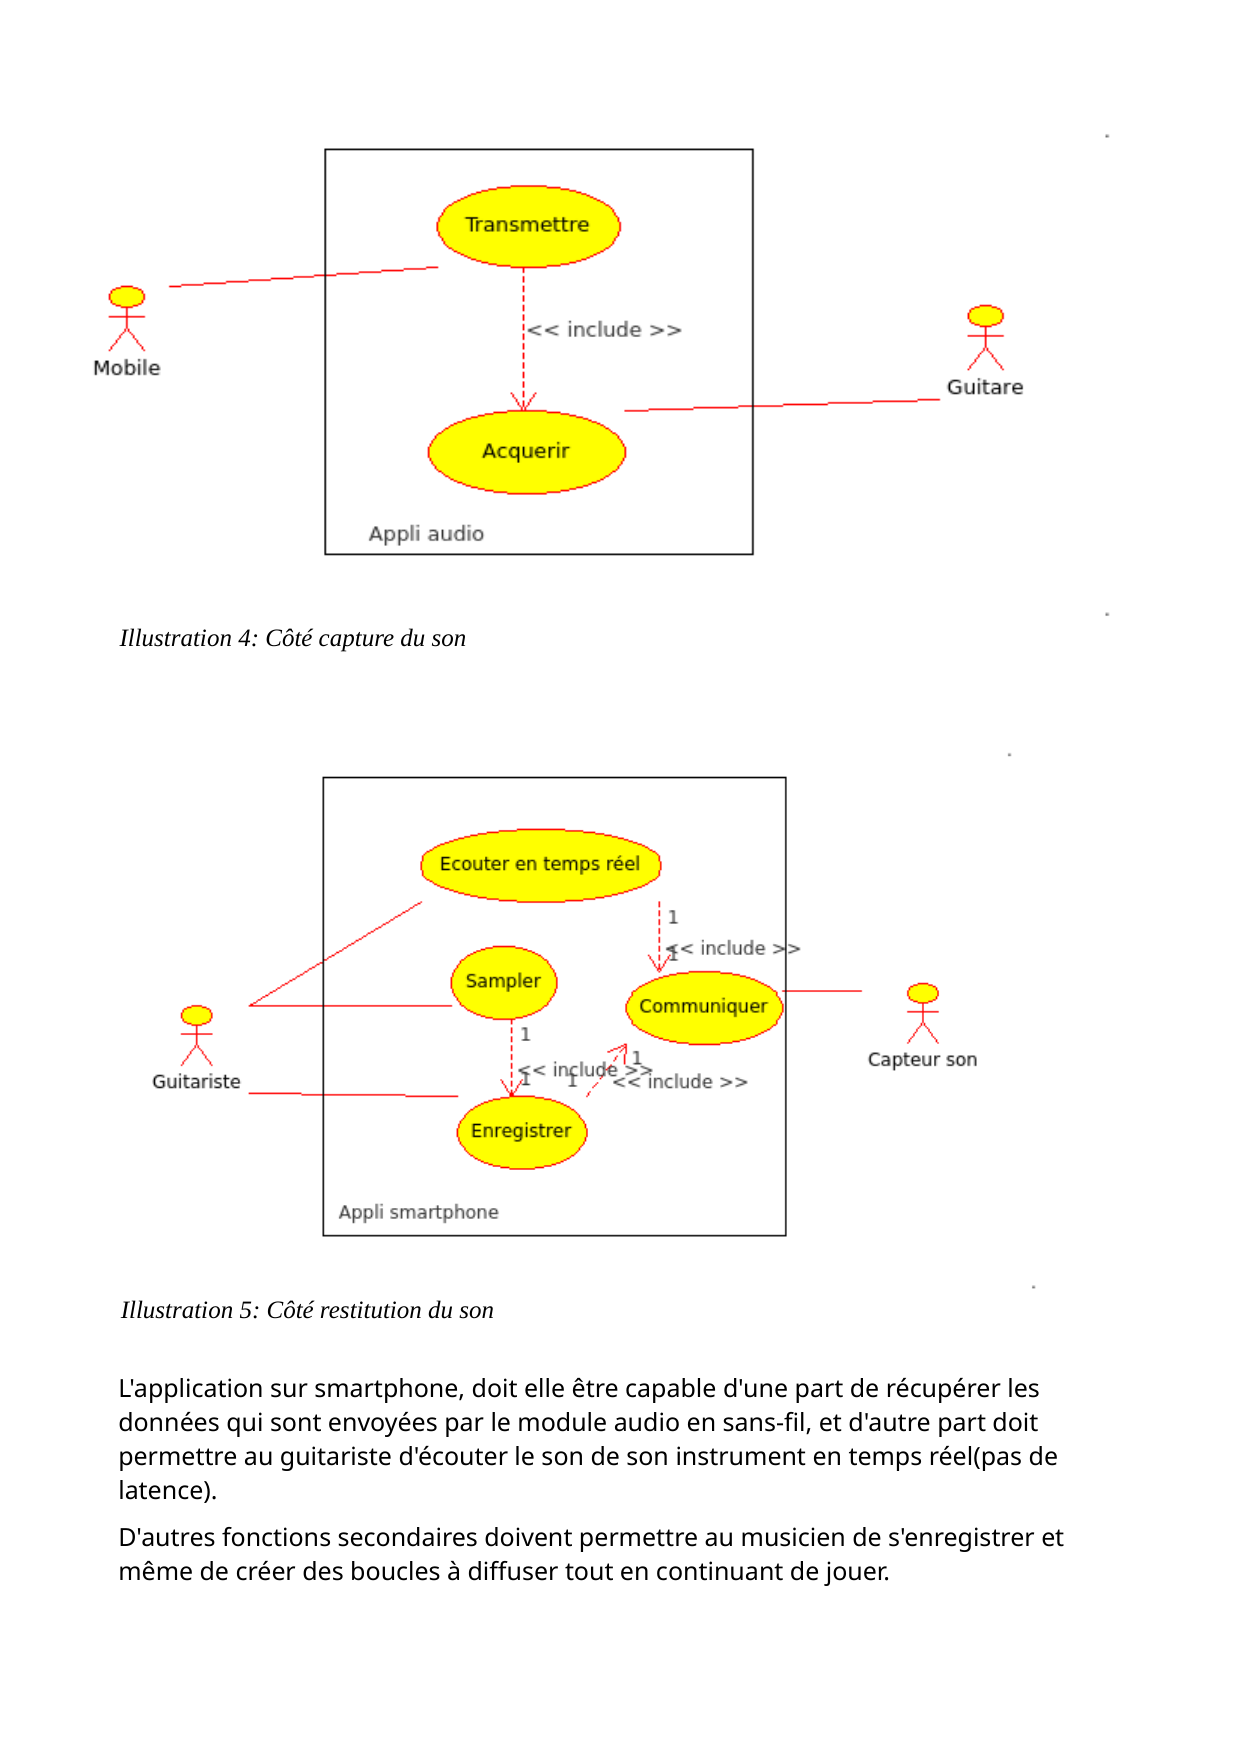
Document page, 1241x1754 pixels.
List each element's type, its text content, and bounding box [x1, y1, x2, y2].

text D'autres fonctions secondaires doivent permettre au musicien de s'enregistrer et même de créer des boucles à diffuser tout en continuant de jouer. [118, 1519, 1122, 1587]
picture [146, 737, 1043, 1296]
text Illustration 4: Côté capture du son [119, 624, 1074, 652]
text Illustration 5: Côté restitution du son [121, 718, 1074, 1324]
picture [85, 117, 1118, 624]
text L'application sur smartphone, doit elle être capable d'une part de récupérer les données qui sont envoyées par le module audio en sans-fil, et d'autre part doit permettre au guitariste d'écouter le son de son instrument en temps réel(pas de latence). [118, 1371, 1122, 1507]
